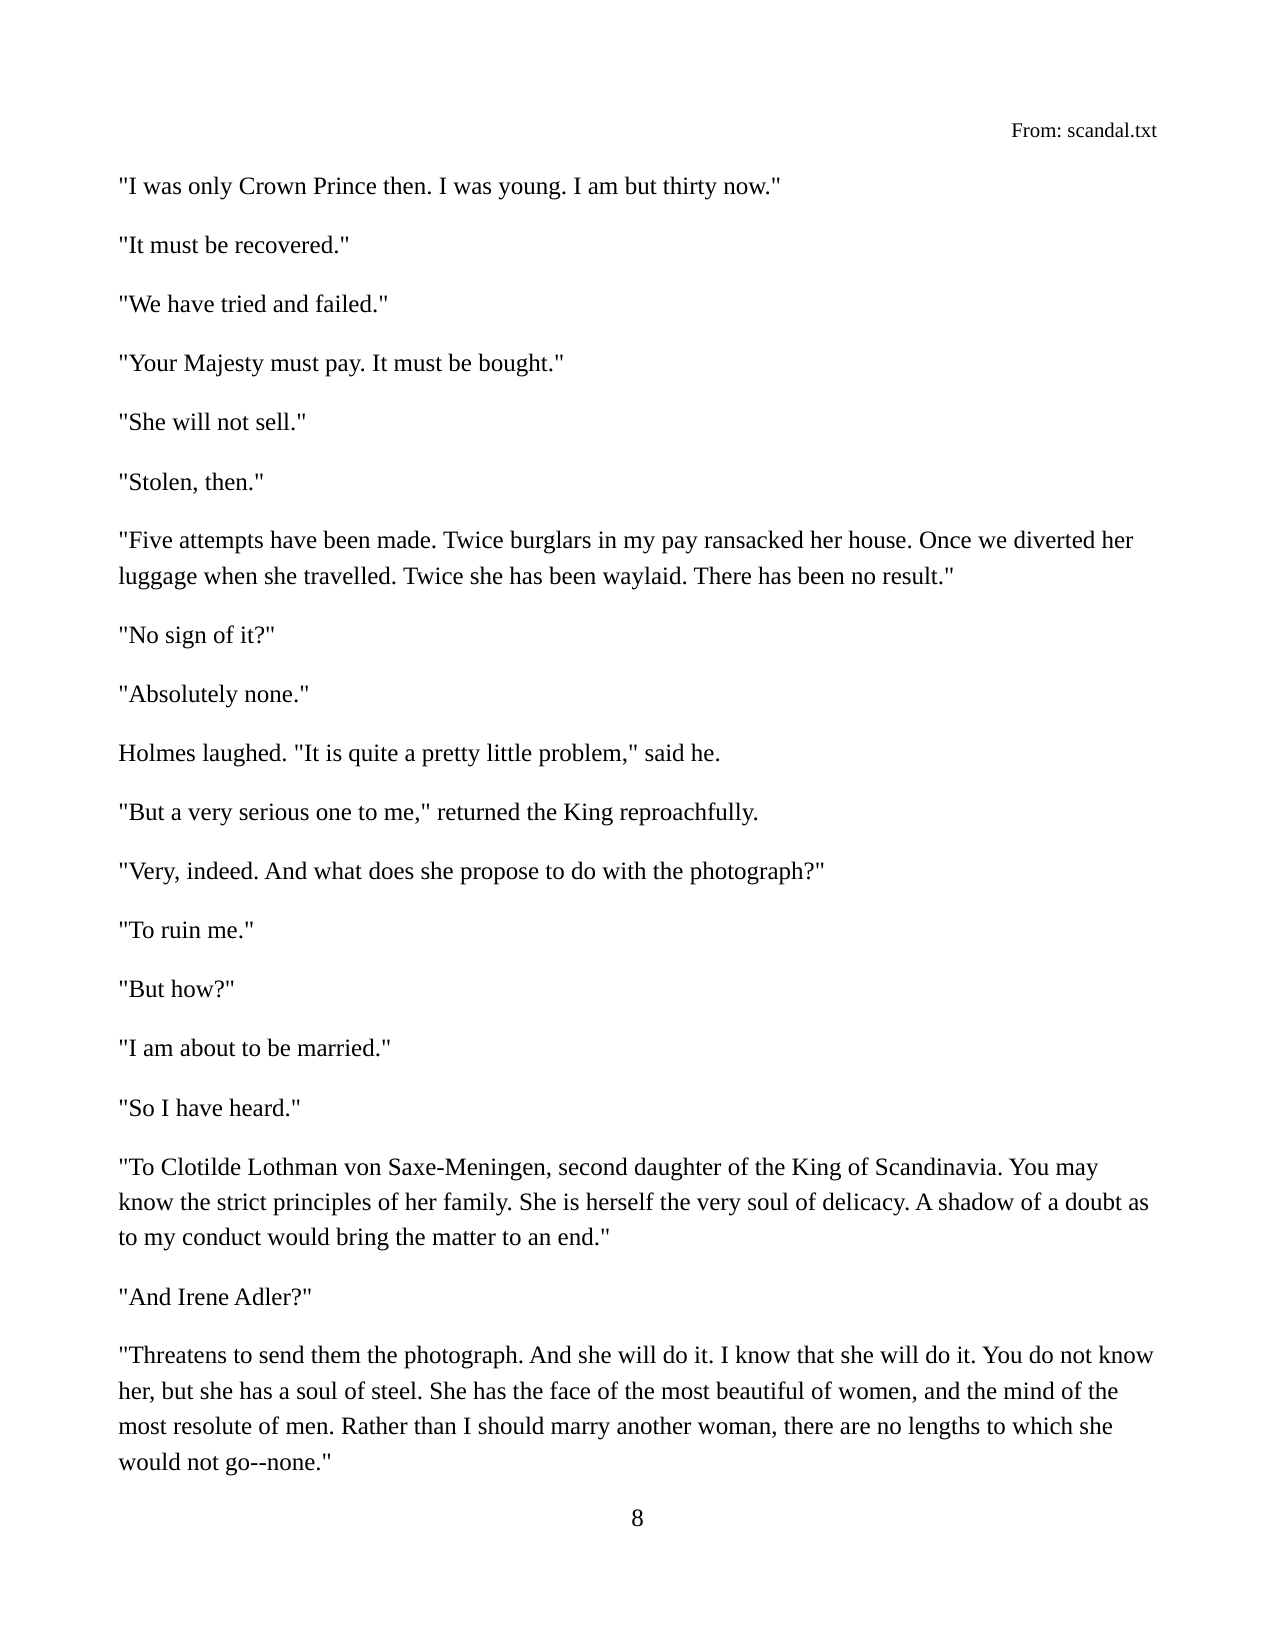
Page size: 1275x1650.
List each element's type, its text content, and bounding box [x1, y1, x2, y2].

text "We have tried and failed." [118, 284, 1157, 320]
text "No sign of it?" [118, 615, 1157, 651]
text "But a very serious one to me," returned the King reproachfully. [118, 792, 1157, 828]
text "Threatens to send them the photograph. And she will do it. I know that she will do it. You do not know her, but she has a soul of steel. She has the face of the most beautiful of women, and the mind of the most resolute of men. Rather than I should marry another woman, there are no lengths to which she would not go--none." [118, 1336, 1157, 1477]
text "She will not sell." [118, 402, 1157, 438]
text "But how?" [118, 969, 1157, 1005]
text "I am about to be married." [118, 1028, 1157, 1064]
text "Five attempts have been made. Twice burglars in my pay ransacked her house. Once we diverted her luggage when she travelled. Twice she has been waylaid. There has been no result." [118, 521, 1157, 591]
text "It must be recovered." [118, 225, 1157, 261]
text Holmes laughed. "It is quite a pretty little problem," said he. [118, 733, 1157, 769]
text "To ruin me." [118, 910, 1157, 946]
text "So I have heard." [118, 1088, 1157, 1123]
text "Absolutely none." [118, 674, 1157, 709]
text "Stolen, then." [118, 462, 1157, 497]
text "I was only Crown Prince then. I was young. I am but thirty now." [118, 166, 1157, 202]
text "To Clotilde Lothman von Saxe-Meningen, second daughter of the King of Scandinavia. You may know the strict principles of her family. She is herself the very soul of delicacy. A shadow of a doubt as to my conduct would bring the matter to an end." [118, 1147, 1157, 1253]
text "And Irene Adler?" [118, 1277, 1157, 1312]
text "Your Majesty must pay. It must be bought." [118, 343, 1157, 379]
text "Very, indeed. And what does she propose to do with the photograph?" [118, 851, 1157, 887]
